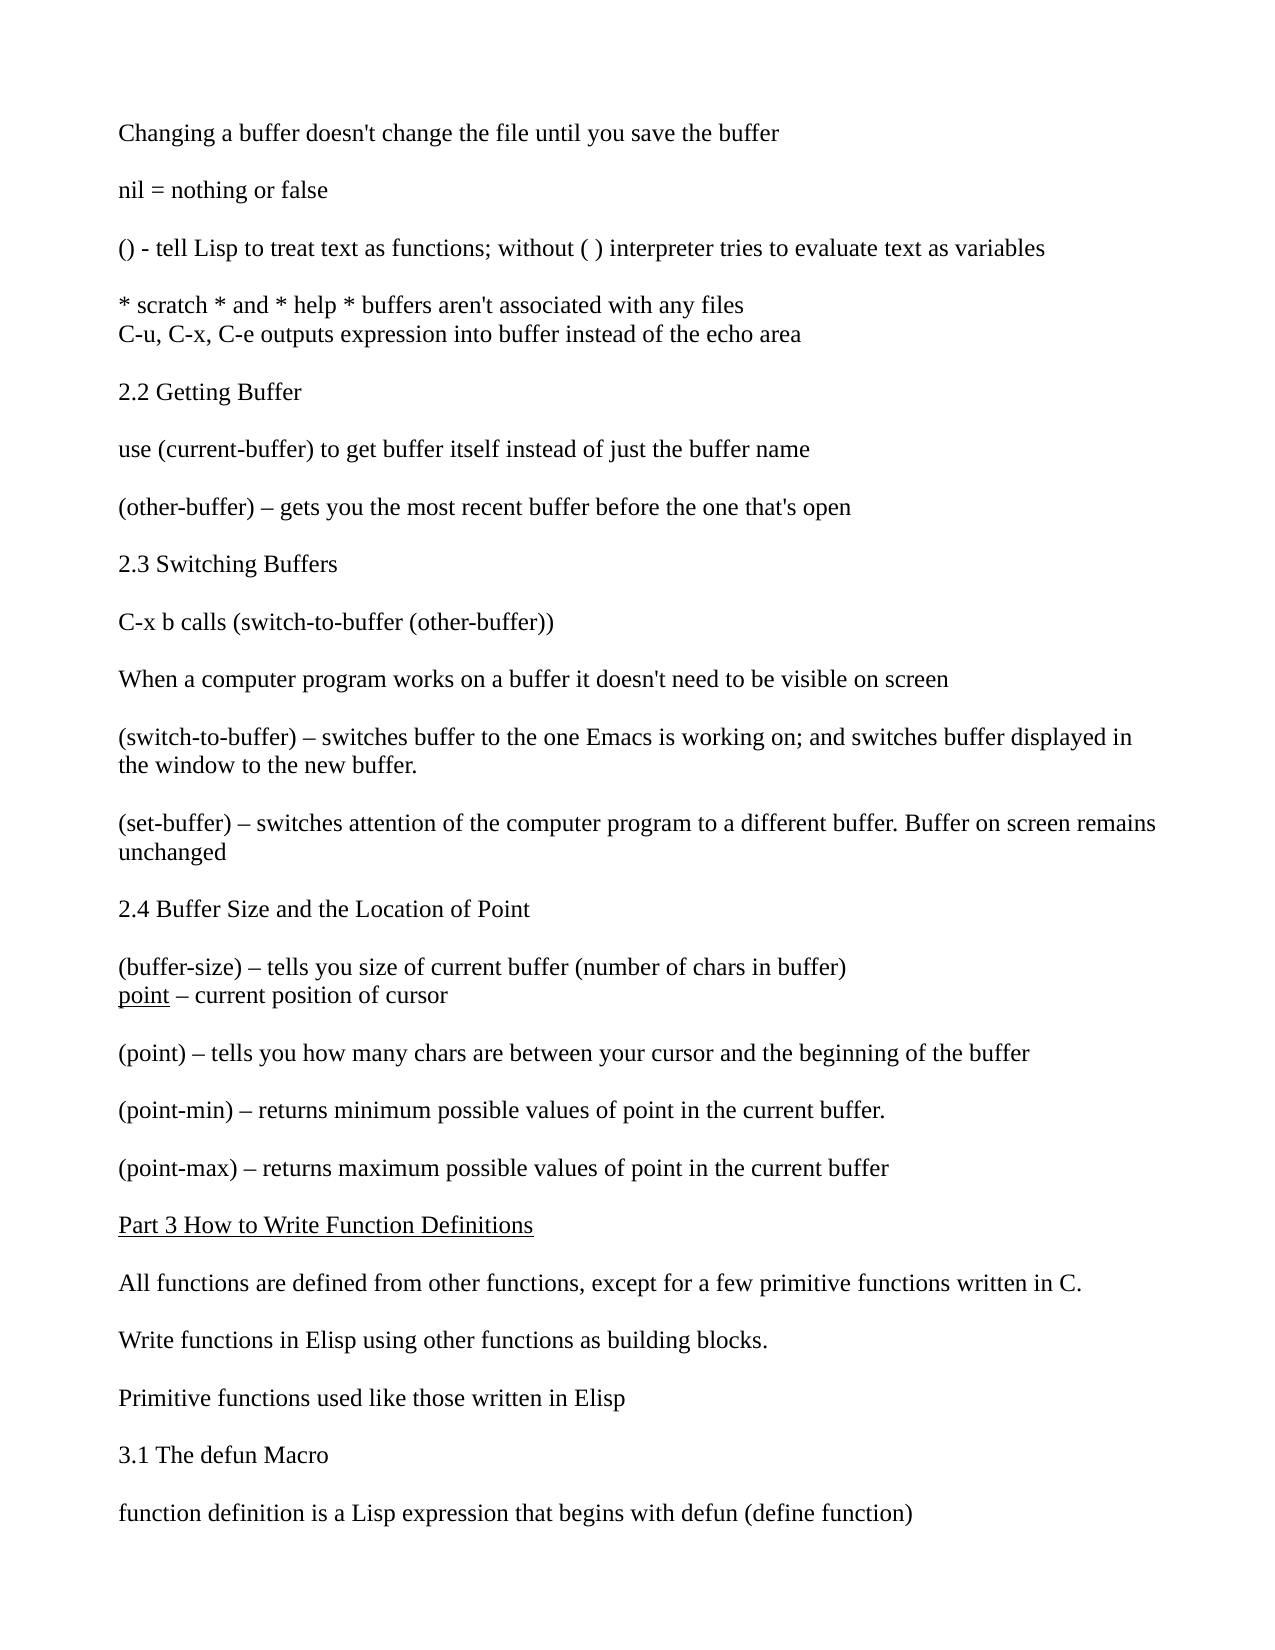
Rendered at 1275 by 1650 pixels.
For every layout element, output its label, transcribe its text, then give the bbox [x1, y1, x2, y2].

text (buffer-size) – tells you size of current buffer (number of chars in buffer) [118, 952, 1157, 981]
text 2.2 Getting Buffer [118, 377, 1157, 406]
text point – current position of cursor [118, 981, 1157, 1009]
text 2.4 Buffer Size and the Location of Point [118, 894, 1157, 923]
text function definition is a Lisp expression that begins with defun (define function) [118, 1498, 1157, 1527]
text (point) – tells you how many chars are between your cursor and the beginning of the buffer [118, 1038, 1157, 1067]
text (point-min) – returns minimum possible values of point in the current buffer. [118, 1096, 1157, 1124]
text Changing a buffer doesn't change the file until you save the buffer [118, 118, 1157, 147]
text When a computer program works on a buffer it doesn't need to be visible on screen [118, 664, 1157, 693]
text use (current-buffer) to get buffer itself instead of just the buffer name [118, 434, 1157, 463]
text (point-max) – returns maximum possible values of point in the current buffer [118, 1153, 1157, 1182]
text (set-buffer) – switches attention of the computer program to a different buffer. Buffer on screen remains unchanged [118, 808, 1157, 866]
text Write functions in Elisp using other functions as building blocks. [118, 1326, 1157, 1354]
text * scratch * and * help * buffers aren't associated with any files [118, 291, 1157, 319]
text () - tell Lisp to treat text as functions; without ( ) interpreter tries to evaluate text as variables [118, 233, 1157, 262]
text nil = nothing or false [118, 176, 1157, 204]
text Part 3 How to Write Function Definitions [118, 1211, 1157, 1239]
text (other-buffer) – gets you the most recent buffer before the one that's open [118, 492, 1157, 521]
text 3.1 The defun Macro [118, 1441, 1157, 1469]
text All functions are defined from other functions, except for a few primitive functions written in C. [118, 1268, 1157, 1297]
text Primitive functions used like those written in Elisp [118, 1383, 1157, 1412]
text 2.3 Switching Buffers [118, 549, 1157, 578]
text C-u, C-x, C-e outputs expression into buffer instead of the echo area [118, 319, 1157, 348]
text (switch-to-buffer) – switches buffer to the one Emacs is working on; and switches buffer displayed in the window to the new buffer. [118, 722, 1157, 779]
text C-x b calls (switch-to-buffer (other-buffer)) [118, 607, 1157, 636]
